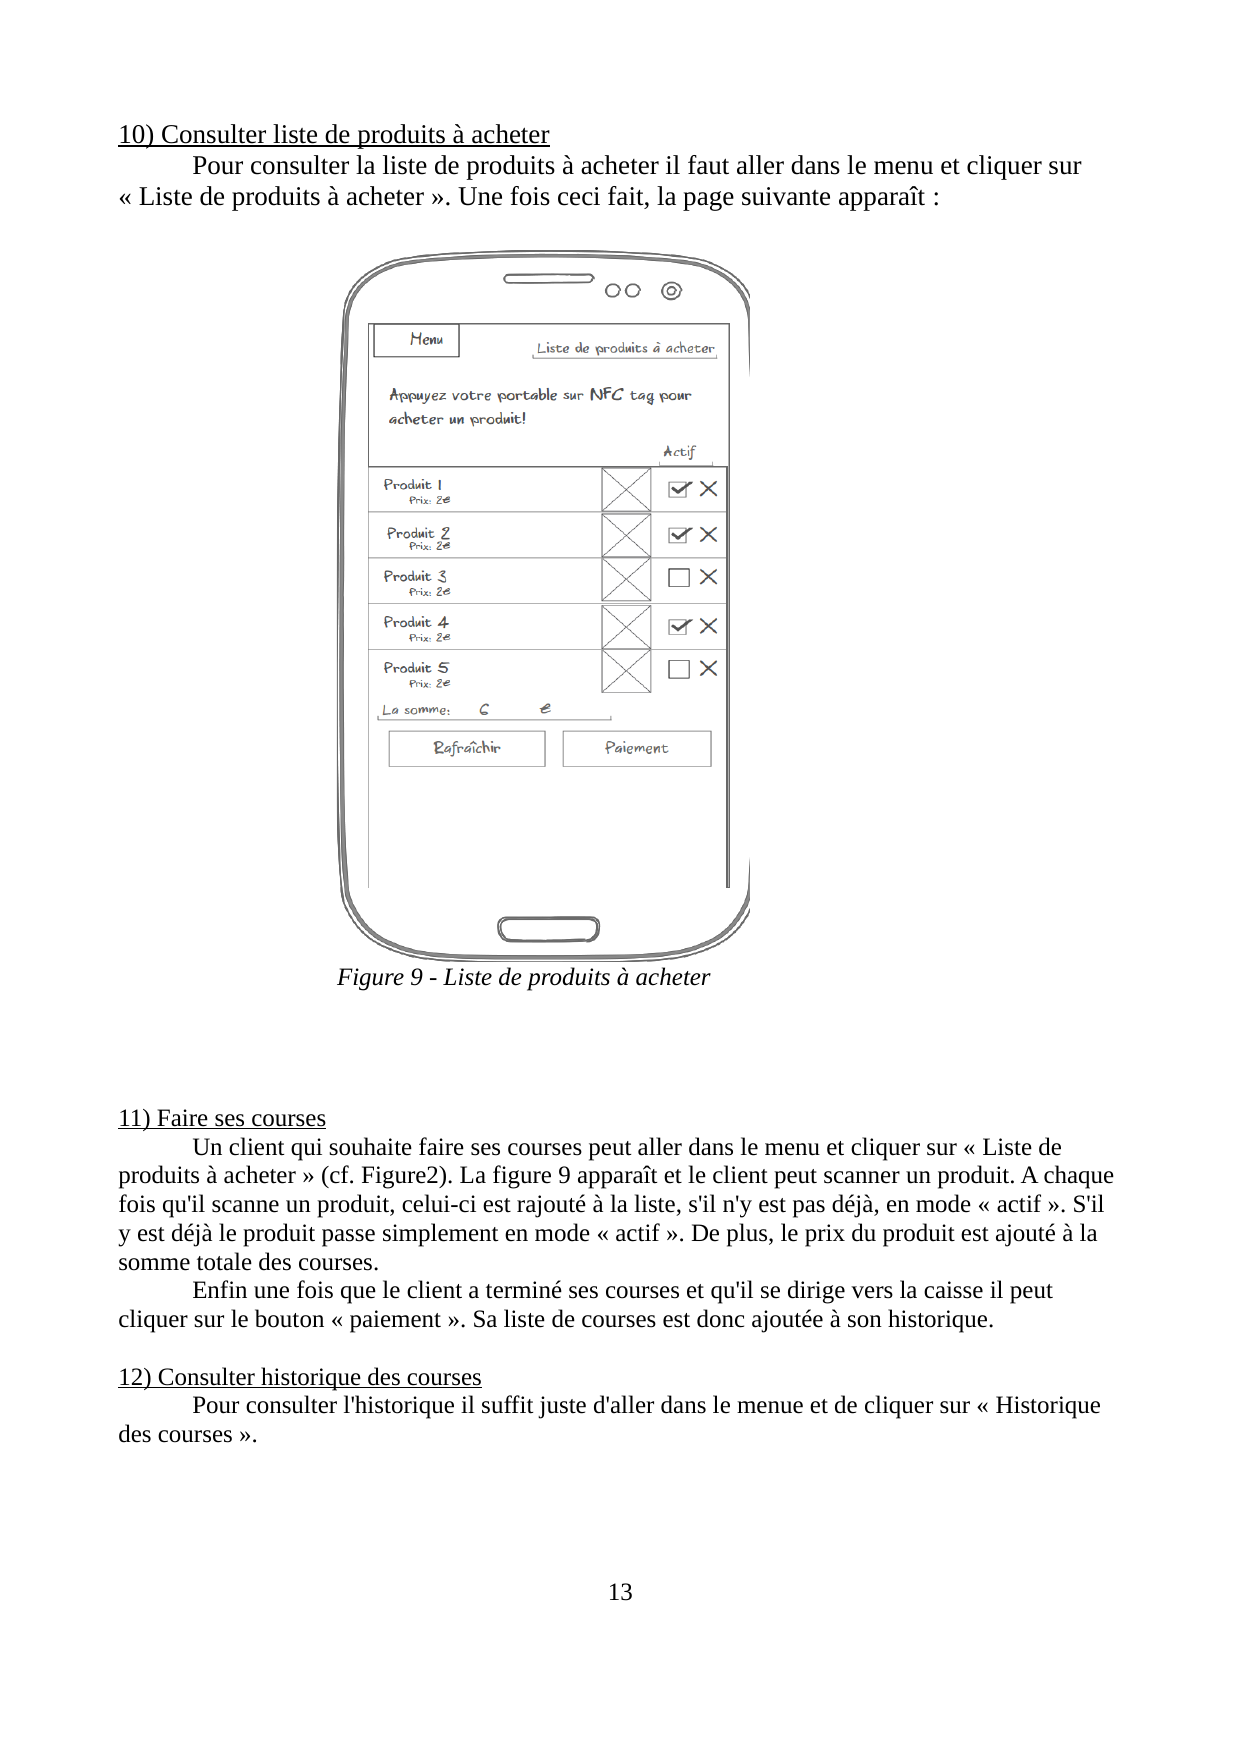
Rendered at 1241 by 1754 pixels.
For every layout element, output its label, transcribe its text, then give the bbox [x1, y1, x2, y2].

text Un client qui souhaite faire ses courses peut aller dans le menu et cliquer sur « Liste de produits à acheter » (cf. Figure2). La figure 9 apparaît et le client peut scanner un produit. A chaque fois qu'il scanne un produit, celui-ci est rajouté à la liste, s'il n'y est pas déjà, en mode « actif ». S'il y est déjà le produit passe simplement en mode « actif ». De plus, le prix du produit est ajouté à la somme totale des courses. [118, 1132, 1122, 1275]
text 12) Consulter historique des courses [118, 1362, 1122, 1390]
text Figure 9 - Liste de produits à acheter [337, 962, 750, 990]
picture [336, 250, 750, 962]
text 11) Faire ses courses [118, 1103, 1122, 1132]
text Enfin une fois que le client a terminé ses courses et qu'il se dirige vers la caisse il peut cliquer sur le bouton « paiement ». Sa liste de courses est donc ajoutée à son historique. [118, 1275, 1122, 1333]
text Pour consulter l'historique il suffit juste d'aller dans le menue et de cliquer sur « Historique des courses ». [118, 1390, 1122, 1448]
text 10) Consulter liste de produits à acheter [118, 118, 1122, 149]
text Pour consulter la liste de produits à acheter il faut aller dans le menu et cliquer sur « Liste de produits à acheter ». Une fois ceci fait, la page suivante apparaît : [118, 149, 1122, 212]
